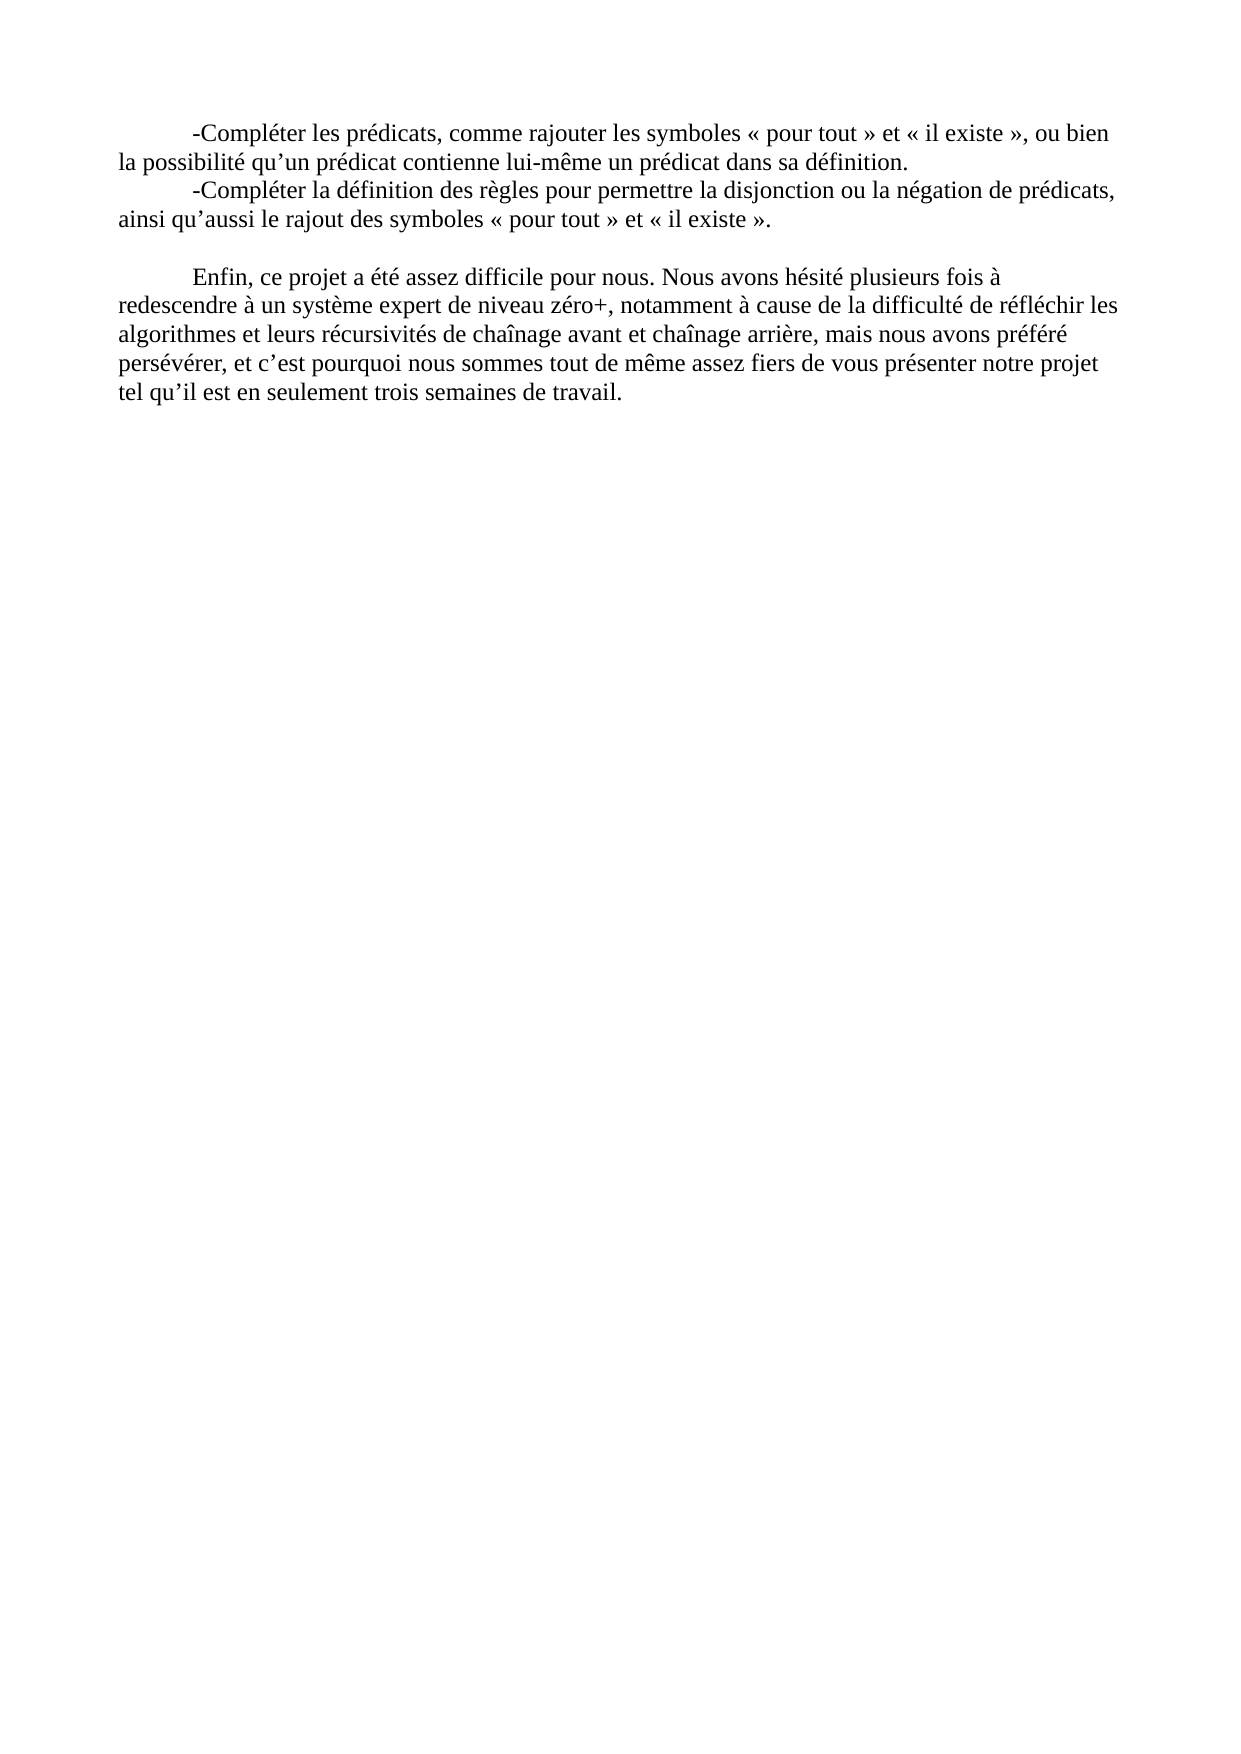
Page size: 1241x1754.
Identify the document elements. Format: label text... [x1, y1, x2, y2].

text Enfin, ce projet a été assez difficile pour nous. Nous avons hésité plusieurs fois à redescendre à un système expert de niveau zéro+, notamment à cause de la difficulté de réfléchir les algorithmes et leurs récursivités de chaînage avant et chaînage arrière, mais nous avons préféré persévérer, et c’est pourquoi nous sommes tout de même assez fiers de vous présenter notre projet tel qu’il est en seulement trois semaines de travail. [118, 262, 1122, 406]
text -Compléter les prédicats, comme rajouter les symboles « pour tout » et « il existe », ou bien la possibilité qu’un prédicat contienne lui-même un prédicat dans sa définition. [118, 118, 1122, 176]
text -Compléter la définition des règles pour permettre la disjonction ou la négation de prédicats, ainsi qu’aussi le rajout des symboles « pour tout » et « il existe ». [118, 176, 1122, 233]
